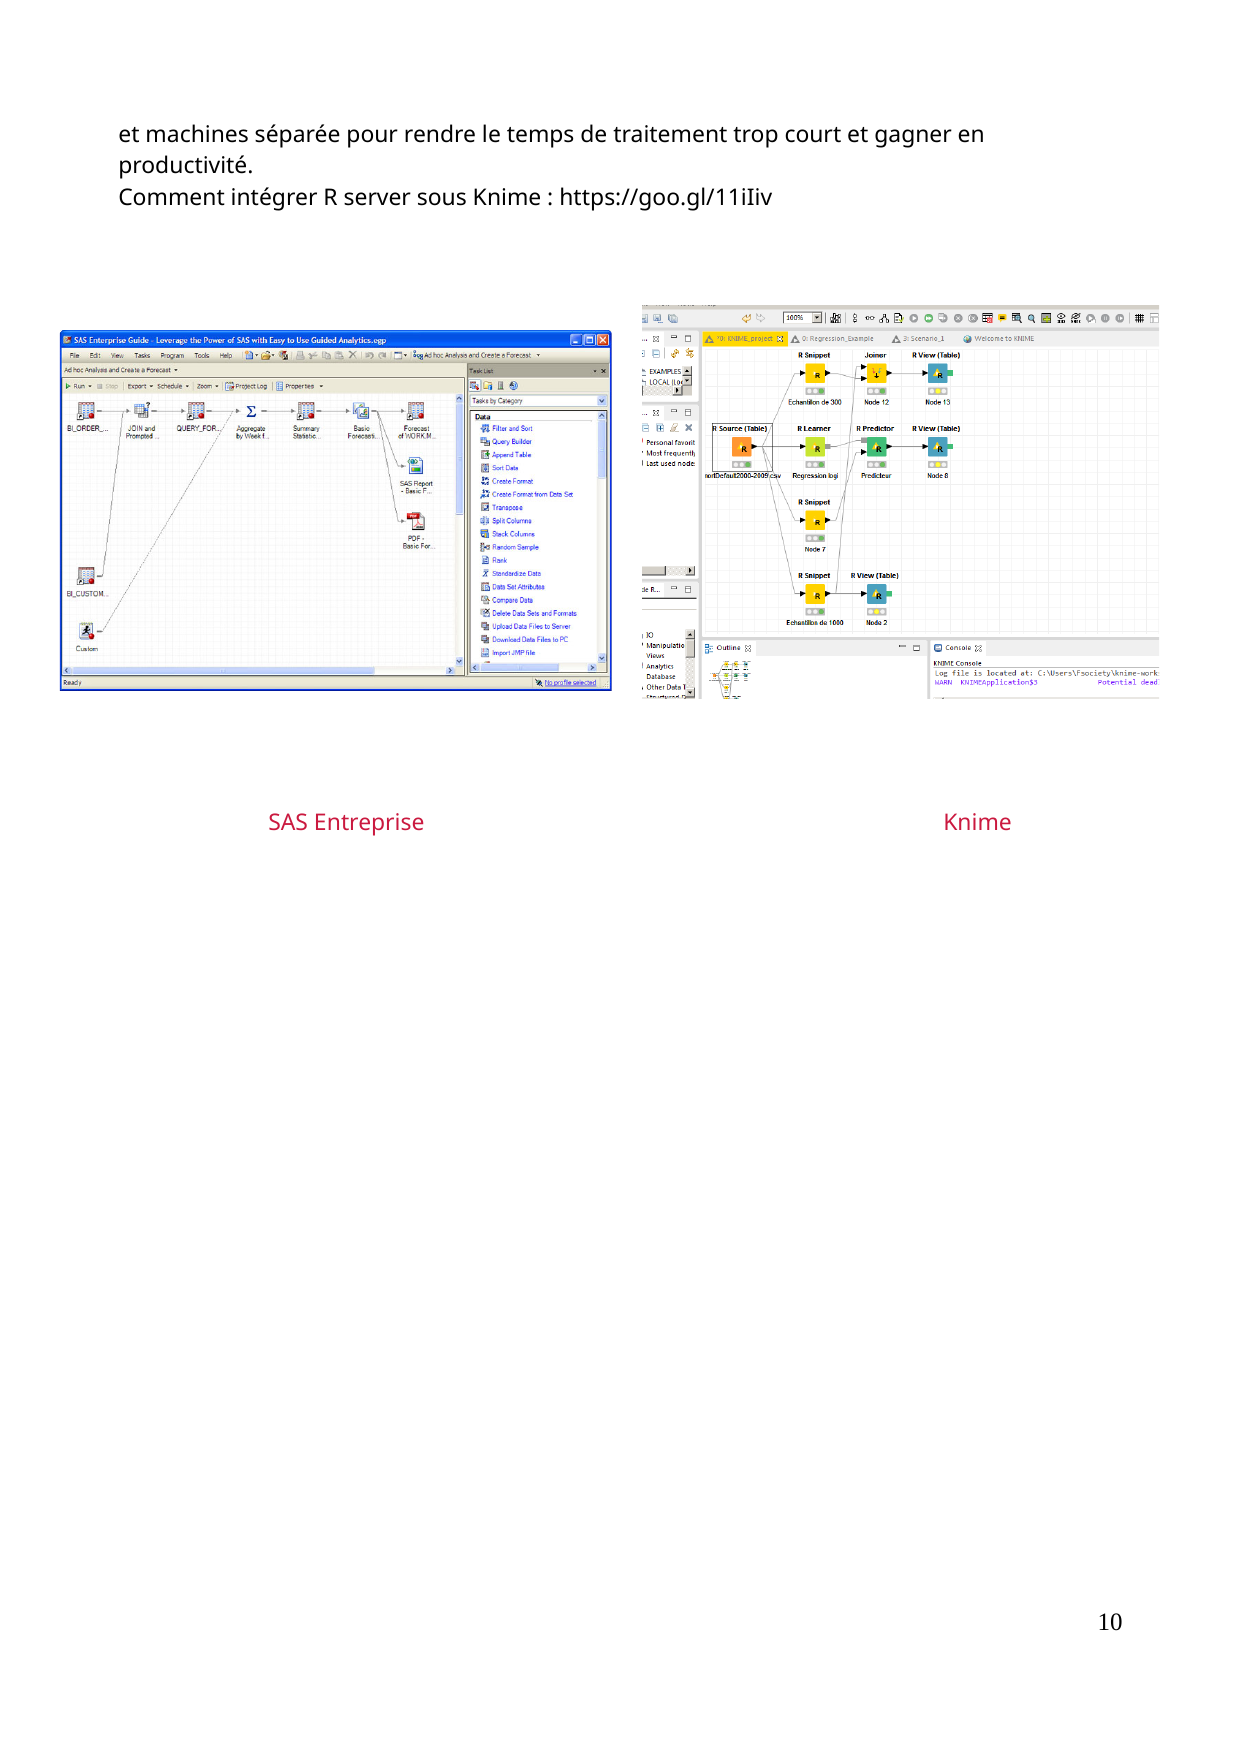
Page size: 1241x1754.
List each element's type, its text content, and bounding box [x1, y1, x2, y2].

text et machines séparée pour rendre le temps de traitement trop court et gagner en productivité. [118, 118, 1122, 181]
text SAS Entreprise Knime [118, 806, 1122, 837]
text Comment intégrer R server sous Knime : https://goo.gl/11iIiv [118, 181, 1122, 212]
picture [59, 330, 612, 691]
picture [642, 305, 1160, 699]
